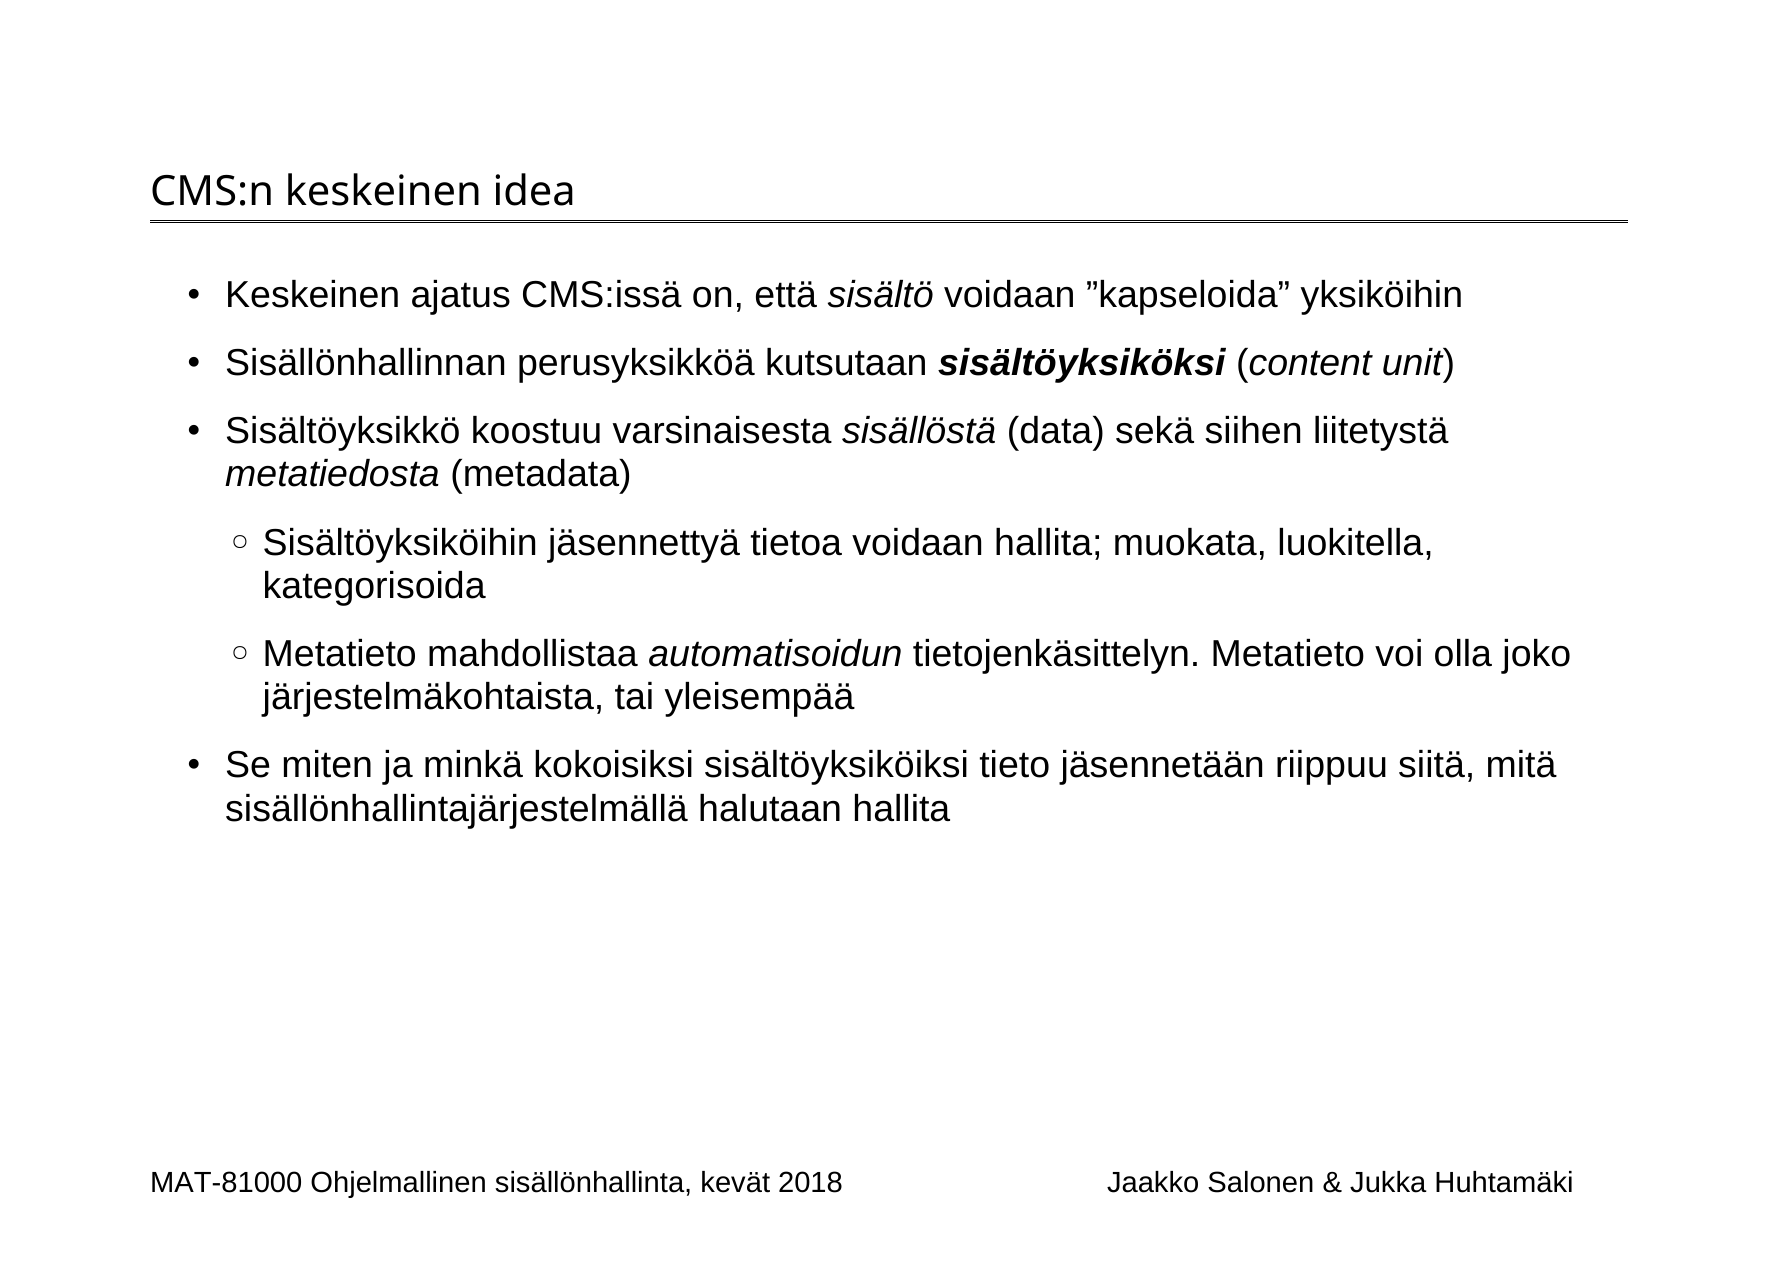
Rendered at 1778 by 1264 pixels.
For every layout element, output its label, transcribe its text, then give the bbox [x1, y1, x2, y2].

subtitle CMS:n keskeinen idea [150, 161, 1628, 220]
list Sisältöyksiköihin jäsennettyä tietoa voidaan hallita; muokata, luokitella, kategorisoida [225, 520, 1628, 606]
list Sisältöyksikkö koostuu varsinaisesta sisällöstä (data) sekä siihen liitetystä metatiedosta (metadata) [187, 408, 1628, 495]
list Keskeinen ajatus CMS:issä on, että sisältö voidaan ”kapseloida” yksiköihin [187, 272, 1628, 315]
list Metatieto mahdollistaa automatisoidun tietojenkäsittelyn. Metatieto voi olla joko järjestelmäkohtaista, tai yleisempää [225, 631, 1628, 717]
list Se miten ja minkä kokoisiksi sisältöyksiköiksi tieto jäsennetään riippuu siitä, mitä sisällönhallintajärjestelmällä halutaan hallita [187, 742, 1628, 829]
list Sisällönhallinnan perusyksikköä kutsutaan sisältöyksiköksi (content unit) [187, 340, 1628, 383]
